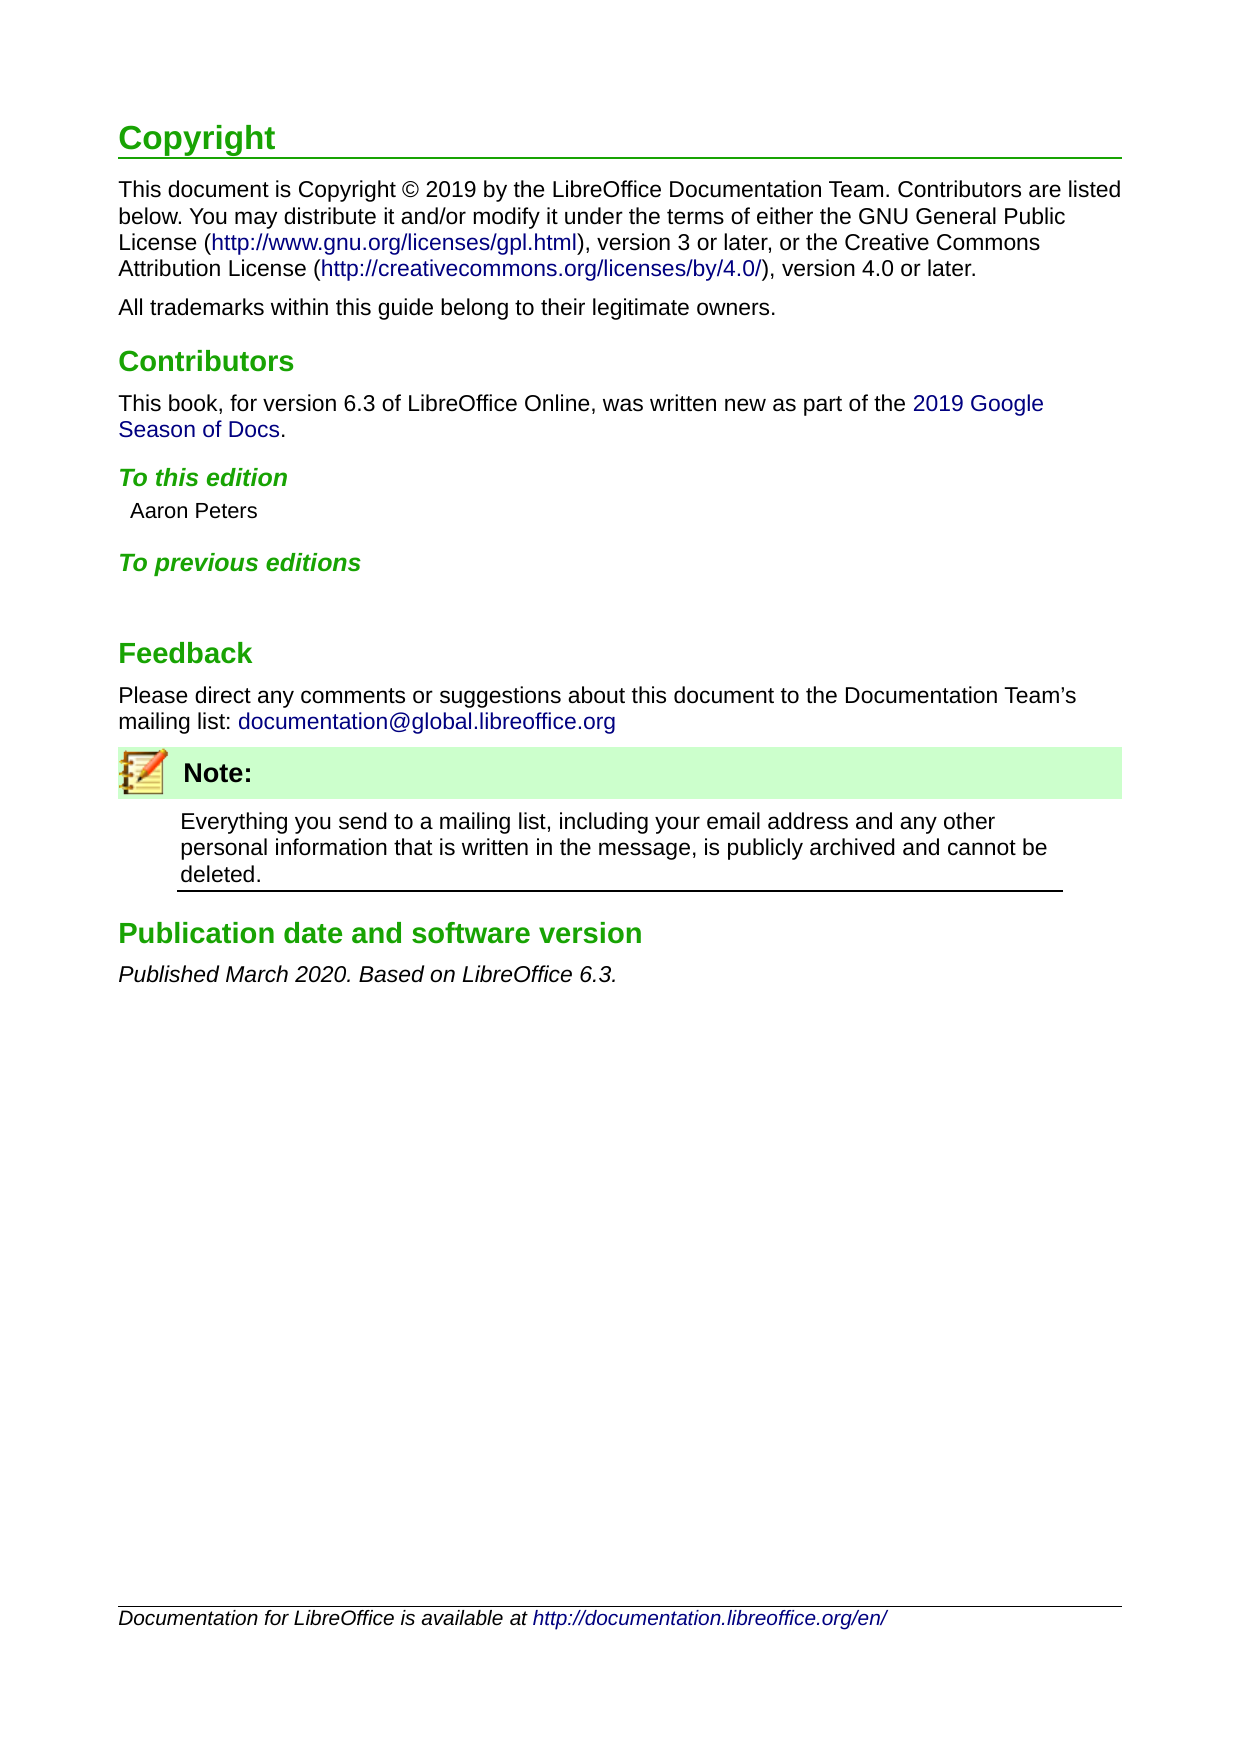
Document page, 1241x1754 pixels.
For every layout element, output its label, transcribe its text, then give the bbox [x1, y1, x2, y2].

text This document is Copyright © 2019 by the LibreOffice Documentation Team. Contributors are listed below. You may distribute it and/or modify it under the terms of either the GNU General Public License (http://www.gnu.org/licenses/gpl.html), version 3 or later, or the Creative Commons Attribution License (http://creativecommons.org/licenses/by/4.0/), version 4.0 or later. [118, 176, 1122, 282]
subtitle To this edition [118, 463, 1122, 492]
text Published March 2020. Based on LibreOffice 6.3. [118, 961, 1122, 987]
table_header [789, 498, 1122, 527]
subtitle Publication date and software version [118, 916, 1122, 949]
text All trademarks within this guide belong to their legitimate owners. [118, 294, 1122, 321]
subtitle To previous editions [118, 548, 1122, 577]
table_header Aaron Peters [118, 498, 458, 527]
table_header [118, 583, 453, 613]
subtitle Note: [118, 747, 1122, 799]
subtitle Feedback [118, 636, 1122, 670]
text Please direct any comments or suggestions about this document to the Documentation Team’s mailing list: documentation@global.libreoffice.org [118, 682, 1122, 734]
text This book, for version 6.3 of LibreOffice Online, was written new as part of the 2019 Google Season of Docs. [118, 389, 1122, 442]
table_header [458, 498, 789, 527]
table_header [788, 583, 1122, 613]
table_header [453, 583, 787, 613]
subtitle Copyright [118, 118, 1122, 157]
subtitle Contributors [118, 344, 1122, 378]
picture [119, 747, 170, 798]
text Everything you send to a mailing list, including your email address and any other personal information that is written in the message, is publicly archived and cannot be deleted. [177, 805, 1063, 890]
